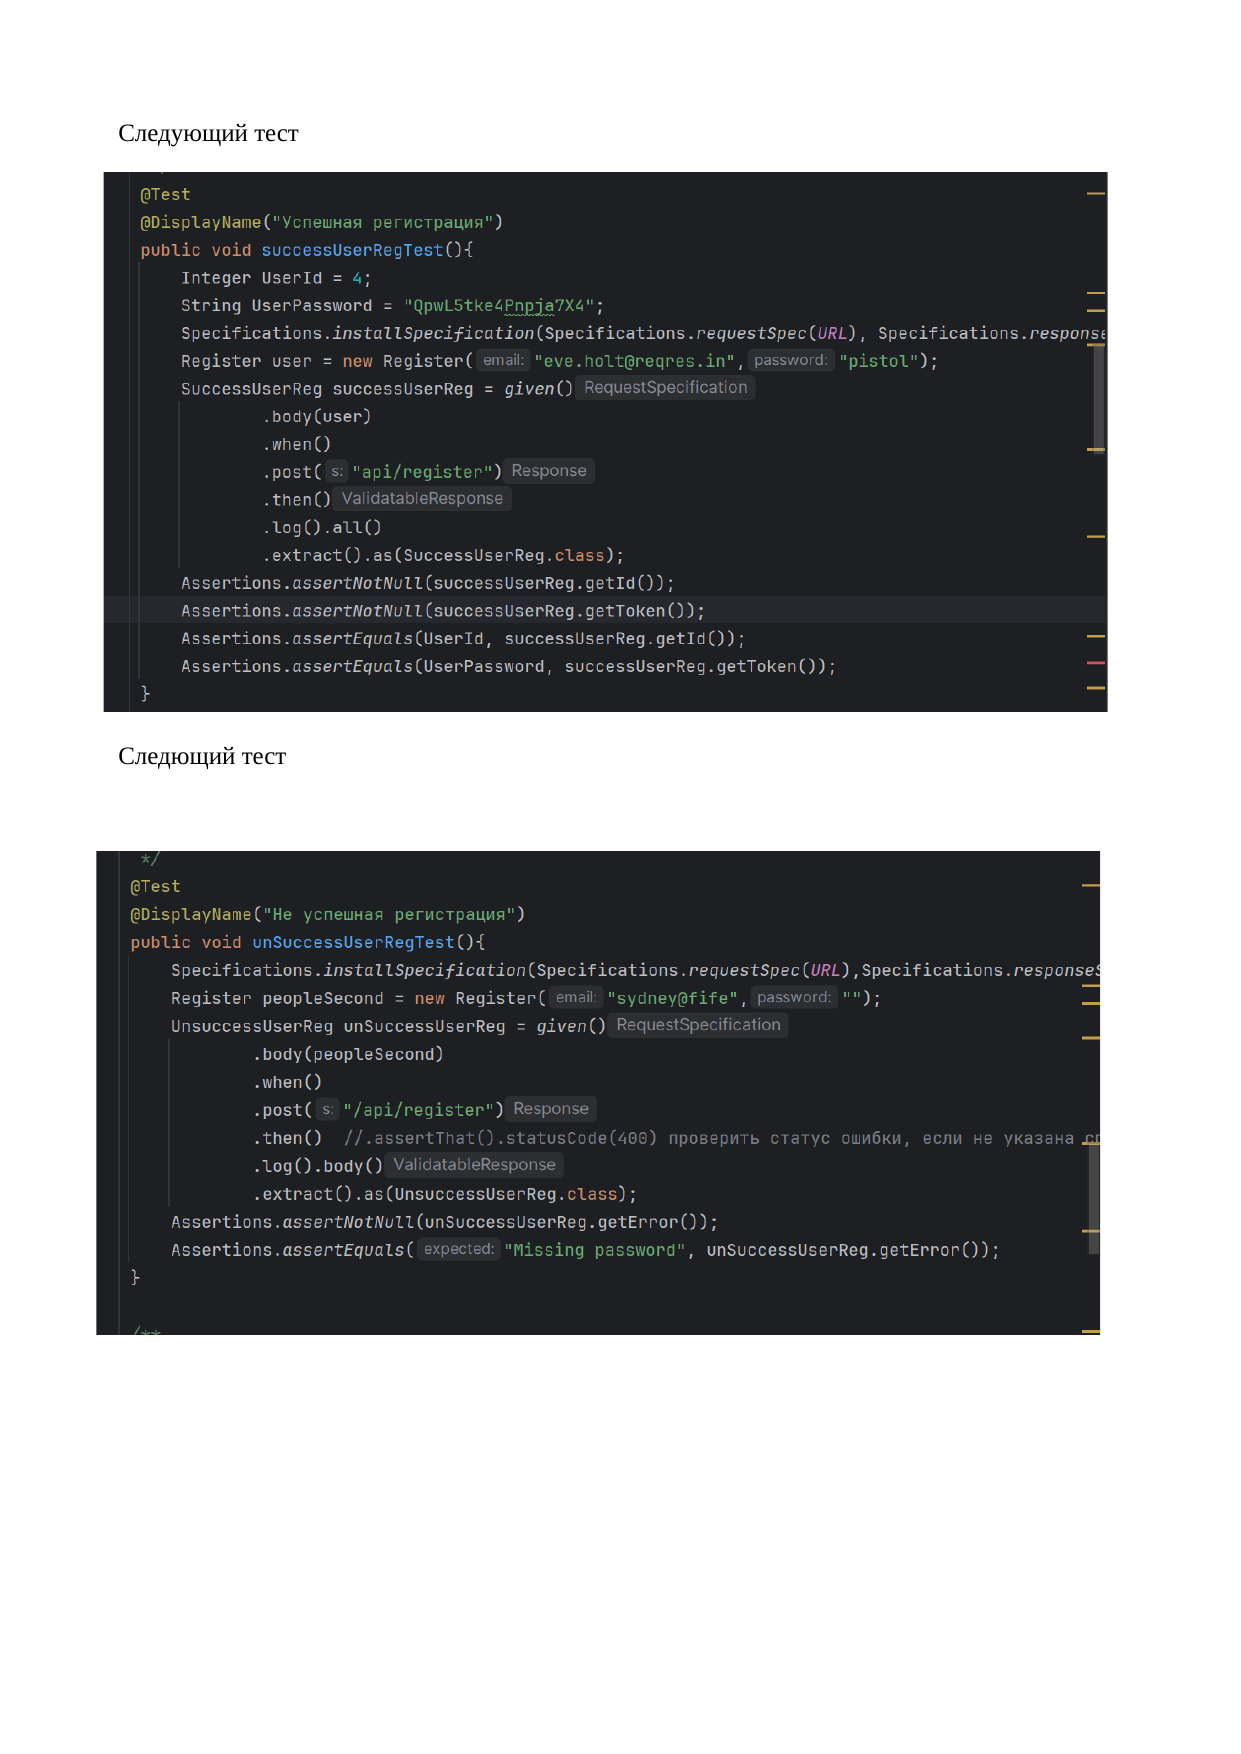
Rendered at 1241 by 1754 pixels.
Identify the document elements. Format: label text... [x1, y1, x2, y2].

text Следующий тест Следющий тест [118, 118, 1122, 827]
picture [103, 172, 1108, 712]
picture [96, 851, 1101, 1335]
